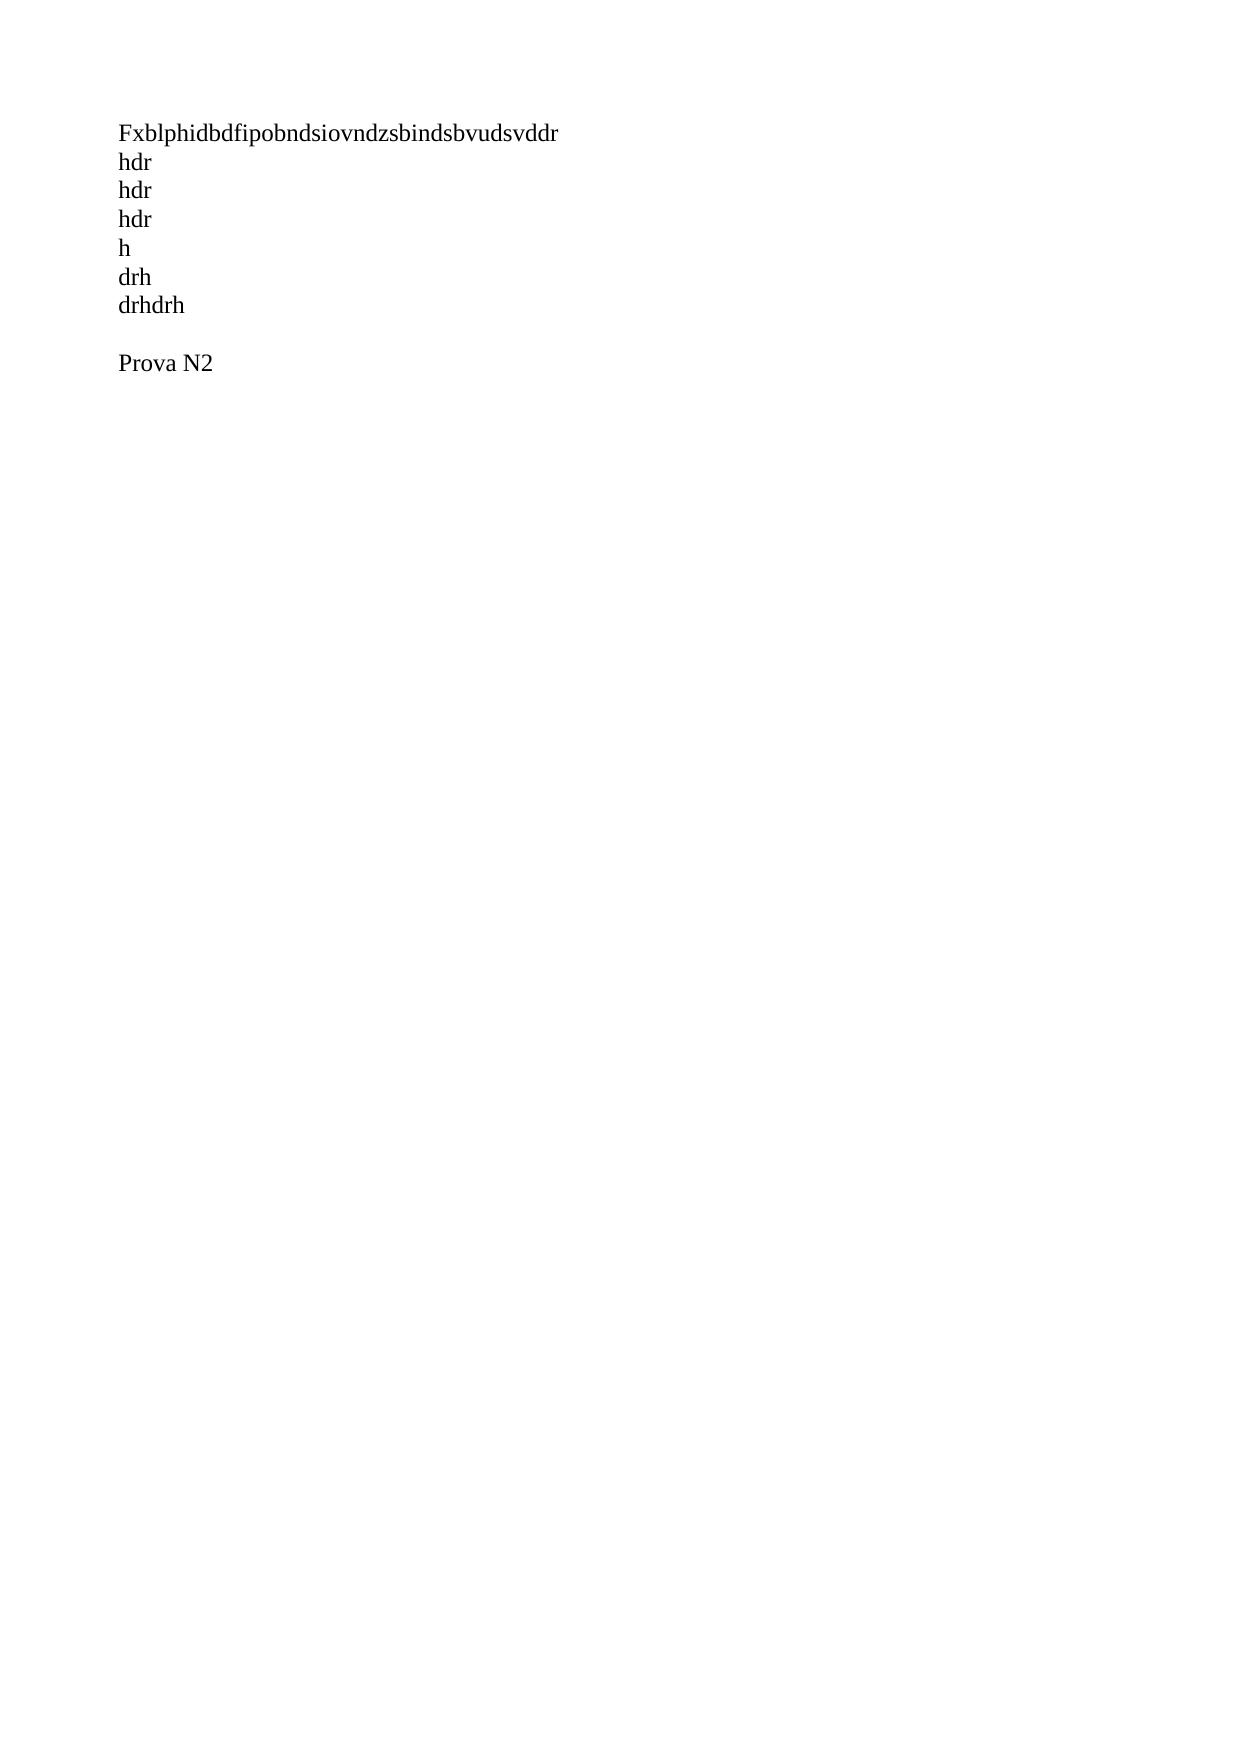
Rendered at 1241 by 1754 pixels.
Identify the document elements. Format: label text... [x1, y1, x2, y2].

text hdr [118, 204, 1122, 233]
text Prova N2 [118, 348, 1122, 377]
text hdr [118, 147, 1122, 176]
text Fxblphidbdfipobndsiovndzsbindsbvudsvddr [118, 118, 1122, 147]
text hdr [118, 176, 1122, 204]
text drhdrh [118, 291, 1122, 319]
text h [118, 233, 1122, 262]
text drh [118, 262, 1122, 291]
